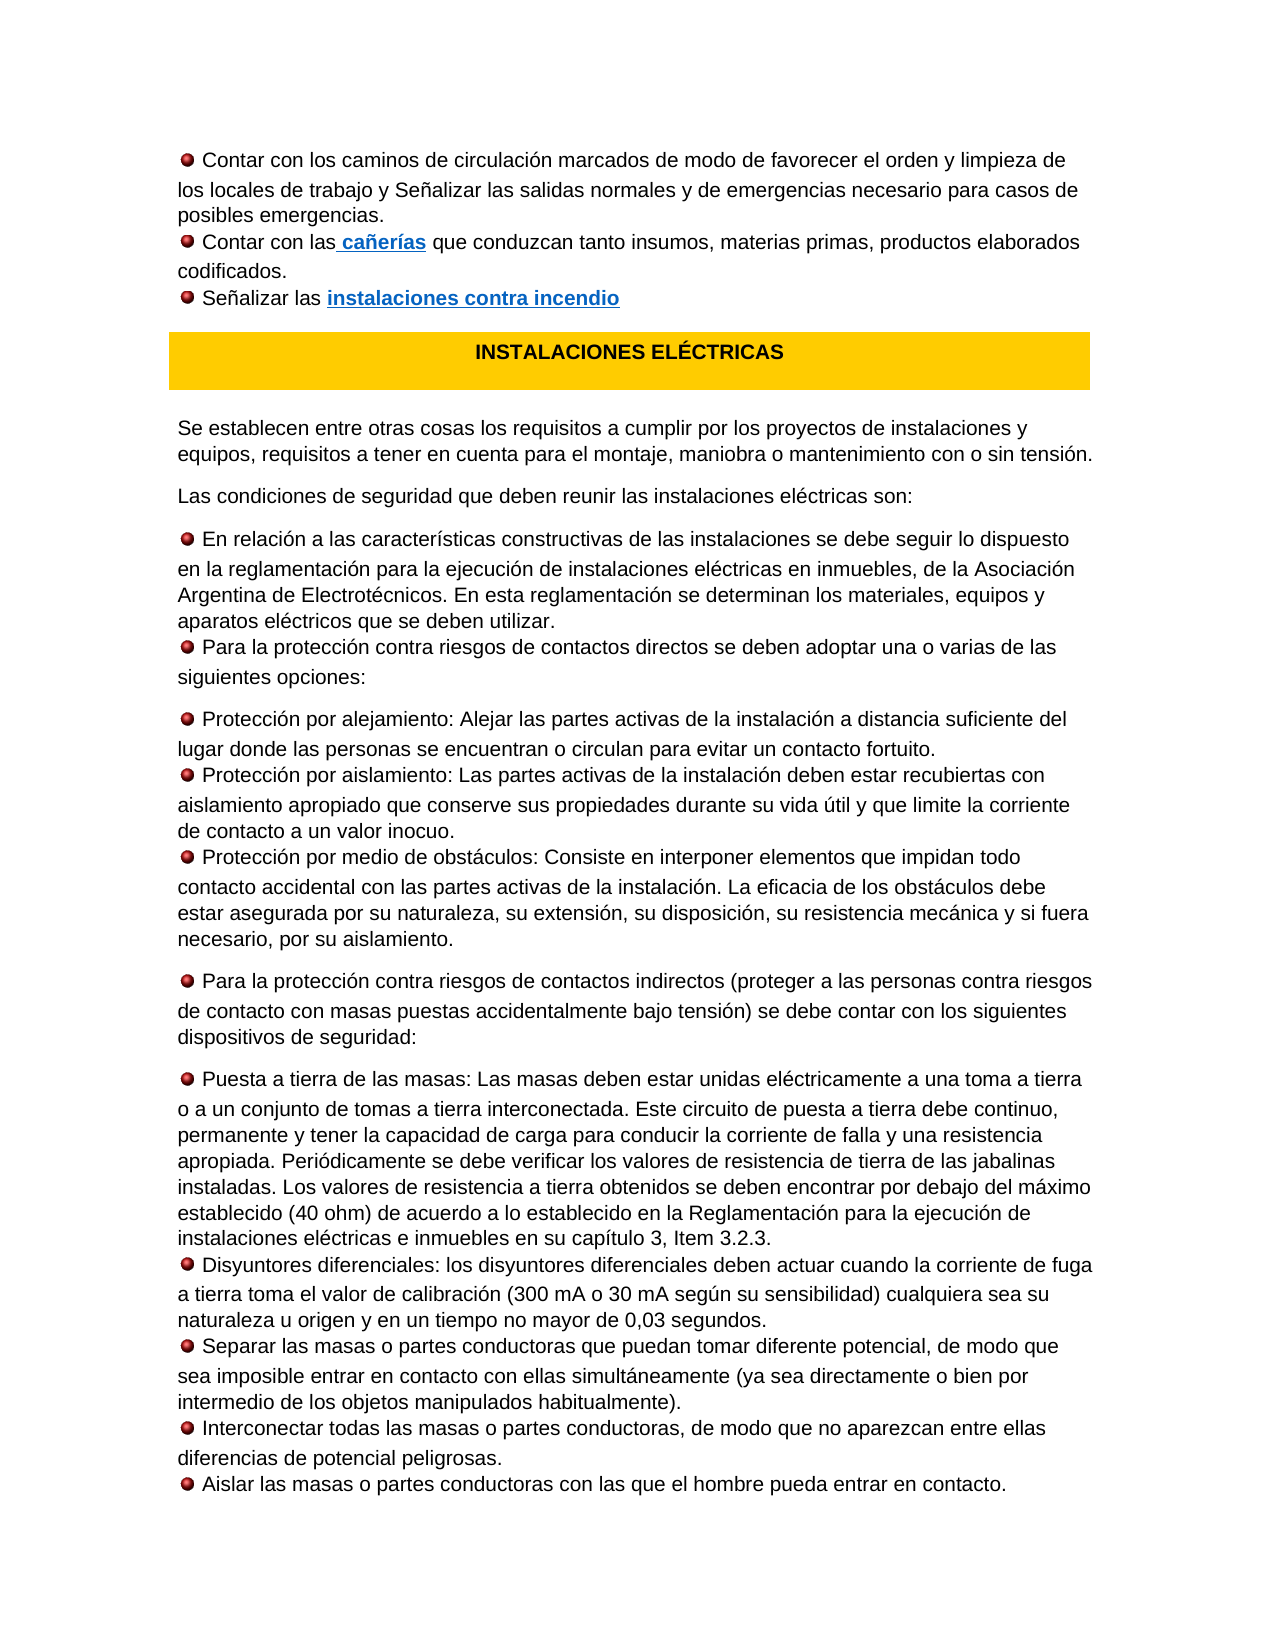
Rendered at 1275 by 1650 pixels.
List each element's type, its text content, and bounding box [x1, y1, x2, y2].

picture [177, 291, 196, 305]
text Se establecen entre otras cosas los requisitos a cumplir por los proyectos de instalaciones y equipos, requisitos a tener en cuenta para el montaje, maniobra o mantenimiento con o sin tensión. [177, 390, 1098, 466]
text Puesta a tierra de las masas: Las masas deben estar unidas eléctricamente a una toma a tierra o a un conjunto de tomas a tierra interconectada. Este circuito de puesta a tierra debe continuo, permanente y tener la capacidad de carga para conducir la corriente de falla y una resistencia apropiada. Periódicamente se debe verificar los valores de resistencia de tierra de las jabalinas instaladas. Los valores de resistencia a tierra obtenidos se deben encontrar por debajo del máximo establecido (40 ohm) de acuerdo a lo establecido en la Reglamentación para la ejecución de instalaciones eléctricas e inmuebles en su capítulo 3, Item 3.2.3. Disyuntores diferenciales: los disyuntores diferenciales deben actuar cuando la corriente de fuga a tierra toma el valor de calibración (300 mA o 30 mA según su sensibilidad) cualquiera sea su naturaleza u origen y en un tiempo no mayor de 0,03 segundos. Separar las masas o partes conductoras que puedan tomar diferente potencial, de modo que sea imposible entrar en contacto con ellas simultáneamente (ya sea directamente o bien por intermedio de los objetos manipulados habitualmente). Interconectar todas las masas o partes conductoras, de modo que no aparezcan entre ellas diferencias de potencial peligrosas. Aislar las masas o partes conductoras con las que el hombre pueda entrar en contacto. [177, 1067, 1098, 1500]
text Para la protección contra riesgos de contactos indirectos (proteger a las personas contra riesgos de contacto con masas puestas accidentalmente bajo tensión) se debe contar con los siguientes dispositivos de seguridad: [177, 969, 1098, 1049]
picture [177, 974, 196, 989]
picture [177, 1421, 196, 1436]
picture [177, 532, 196, 547]
picture [177, 1339, 196, 1354]
picture [177, 153, 196, 168]
picture [177, 235, 196, 249]
picture [177, 768, 196, 783]
picture [177, 1257, 196, 1272]
text En relación a las características constructivas de las instalaciones se debe seguir lo dispuesto en la reglamentación para la ejecución de instalaciones eléctricas en inmuebles, de la Asociación Argentina de Electrotécnicos. En esta reglamentación se determinan los materiales, equipos y aparatos eléctricos que se deben utilizar. Para la protección contra riesgos de contactos directos se deben adoptar una o varias de las siguientes opciones: [177, 527, 1098, 688]
picture [177, 640, 196, 655]
picture [177, 1072, 196, 1087]
text Las condiciones de seguridad que deben reunir las instalaciones eléctricas son: [177, 484, 1098, 508]
picture [177, 850, 196, 865]
text Contar con los caminos de circulación marcados de modo de favorecer el orden y limpieza de los locales de trabajo y Señalizar las salidas normales y de emergencias necesario para casos de posibles emergencias. Contar con las cañerías que conduzcan tanto insumos, materias primas, productos elaborados codificados. Señalizar las instalaciones contra incendio [177, 148, 1098, 313]
picture [177, 1477, 196, 1492]
picture [177, 712, 196, 727]
text Protección por alejamiento: Alejar las partes activas de la instalación a distancia suficiente del lugar donde las personas se encuentran o circulan para evitar un contacto fortuito. Protección por aislamiento: Las partes activas de la instalación deben estar recubiertas con aislamiento apropiado que conserve sus propiedades durante su vida útil y que limite la corriente de contacto a un valor inocuo. Protección por medio de obstáculos: Consiste en interponer elementos que impidan todo contacto accidental con las partes activas de la instalación. La eficacia de los obstáculos debe estar asegurada por su naturaleza, su extensión, su disposición, su resistencia mecánica y si fuera necesario, por su aislamiento. [177, 707, 1098, 950]
table_header INSTALACIONES ELÉCTRICAS [169, 332, 1090, 390]
